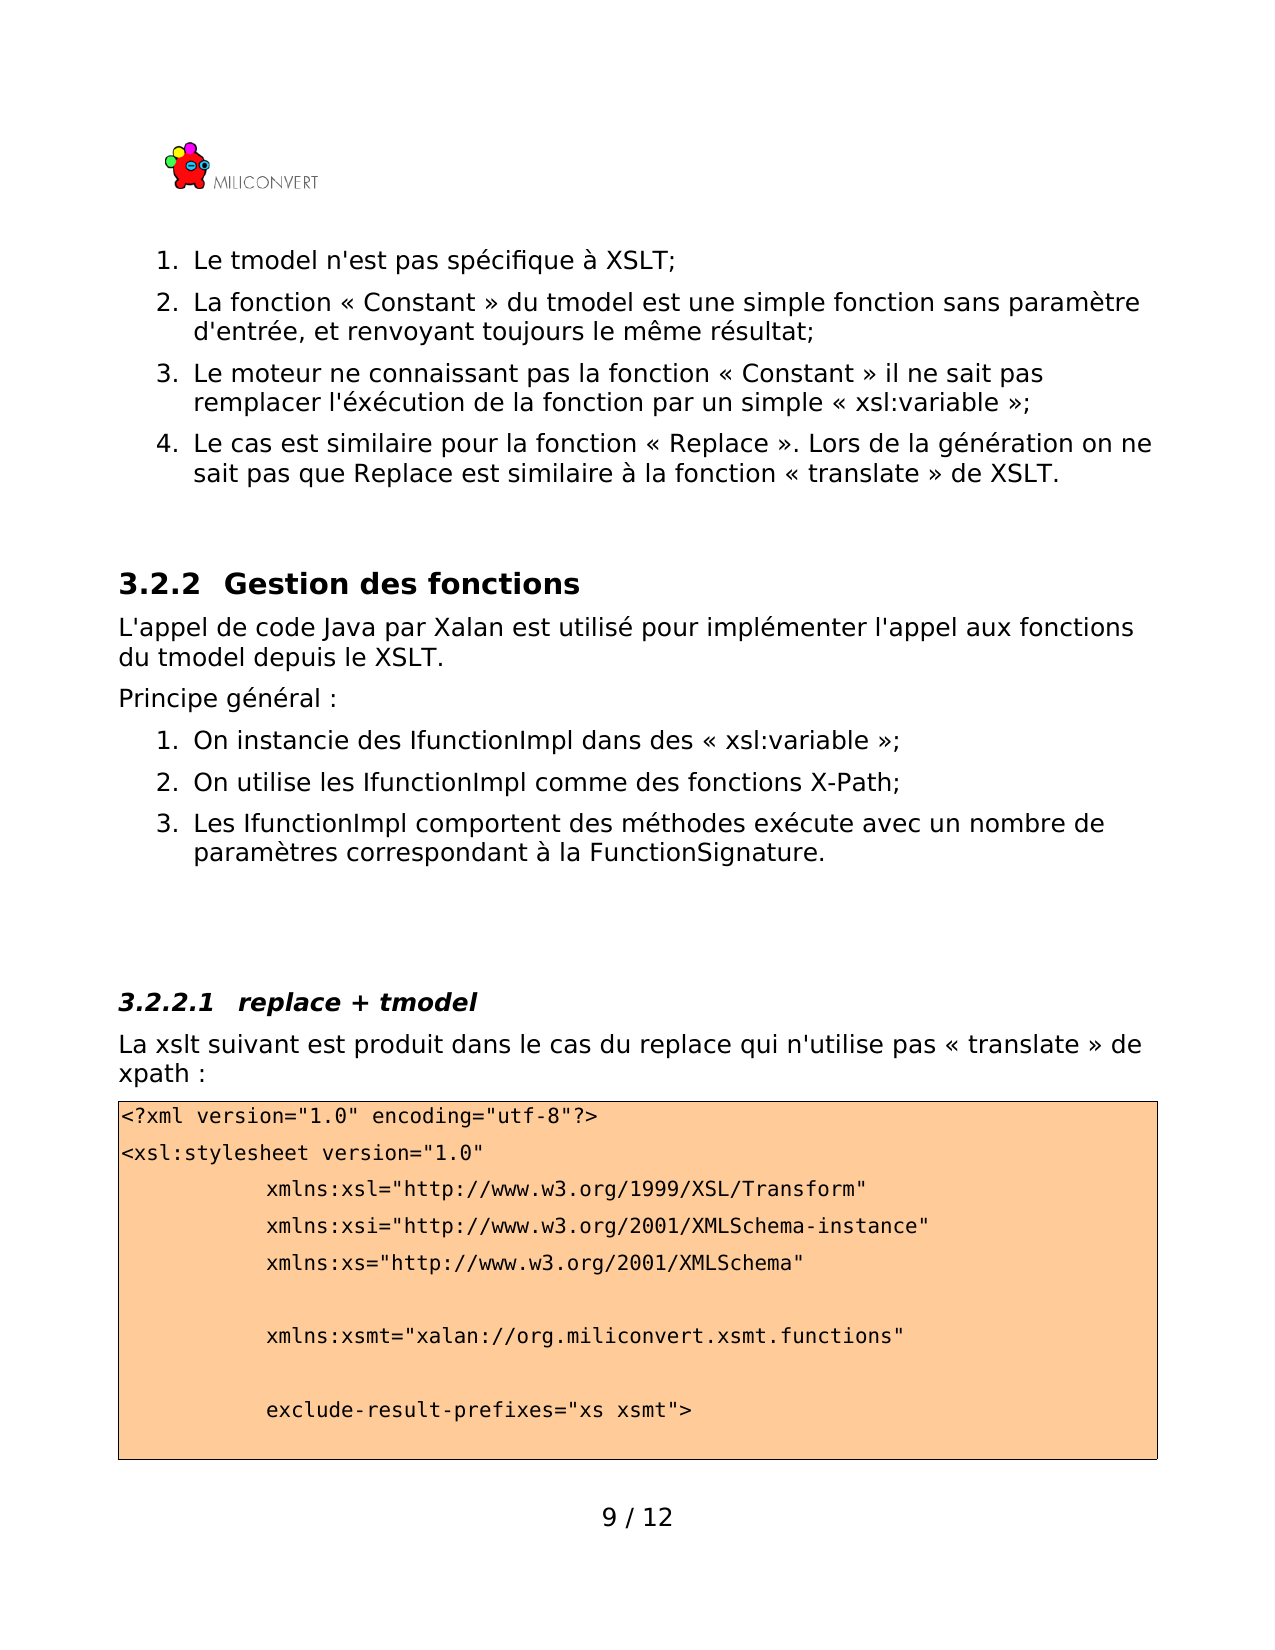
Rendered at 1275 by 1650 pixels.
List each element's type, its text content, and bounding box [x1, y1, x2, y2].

text xmlns:xs="http://www.w3.org/2001/XMLSchema" [119, 1248, 1157, 1275]
list Le cas est similaire pour la fonction « Replace ». Lors de la génération on ne sait pas que Replace est similaire à la fonction « translate » de XSLT. [156, 429, 1157, 488]
text exclude-result-prefixes="xs xsmt"> [119, 1395, 1157, 1422]
list Le tmodel n'est pas spécifique à XSLT; [156, 246, 1157, 275]
text xmlns:xsi="http://www.w3.org/2001/XMLSchema-instance" [119, 1211, 1157, 1238]
text <xsl:stylesheet version="1.0" [119, 1137, 1157, 1165]
text xmlns:xsl="http://www.w3.org/1999/XSL/Transform" [119, 1174, 1157, 1202]
list La fonction « Constant » du tmodel est une simple fonction sans paramètre d'entrée, et renvoyant toujours le même résultat; [156, 288, 1157, 346]
list On instancie des IfunctionImpl dans des « xsl:variable »; [156, 726, 1157, 755]
text xmlns:xsmt="xalan://org.miliconvert.xsmt.functions" [119, 1321, 1157, 1349]
list On utilise les IfunctionImpl comme des fonctions X-Path; [156, 768, 1157, 797]
text Principe général : [118, 684, 1157, 713]
text <?xml version="1.0" encoding="utf-8"?> [119, 1102, 1157, 1128]
subtitle Gestion des fonctions [118, 567, 1157, 601]
picture [143, 118, 348, 220]
list Le moteur ne connaissant pas la fonction « Constant » il ne sait pas remplacer l'éxécution de la fonction par un simple « xsl:variable »; [156, 359, 1157, 417]
subtitle replace + tmodel [118, 988, 1157, 1017]
list Les IfunctionImpl comportent des méthodes exécute avec un nombre de paramètres correspondant à la FunctionSignature. [156, 809, 1157, 868]
text La xslt suivant est produit dans le cas du replace qui n'utilise pas « translate » de xpath : [118, 1030, 1157, 1088]
text L'appel de code Java par Xalan est utilisé pour implémenter l'appel aux fonctions du tmodel depuis le XSLT. [118, 613, 1157, 672]
